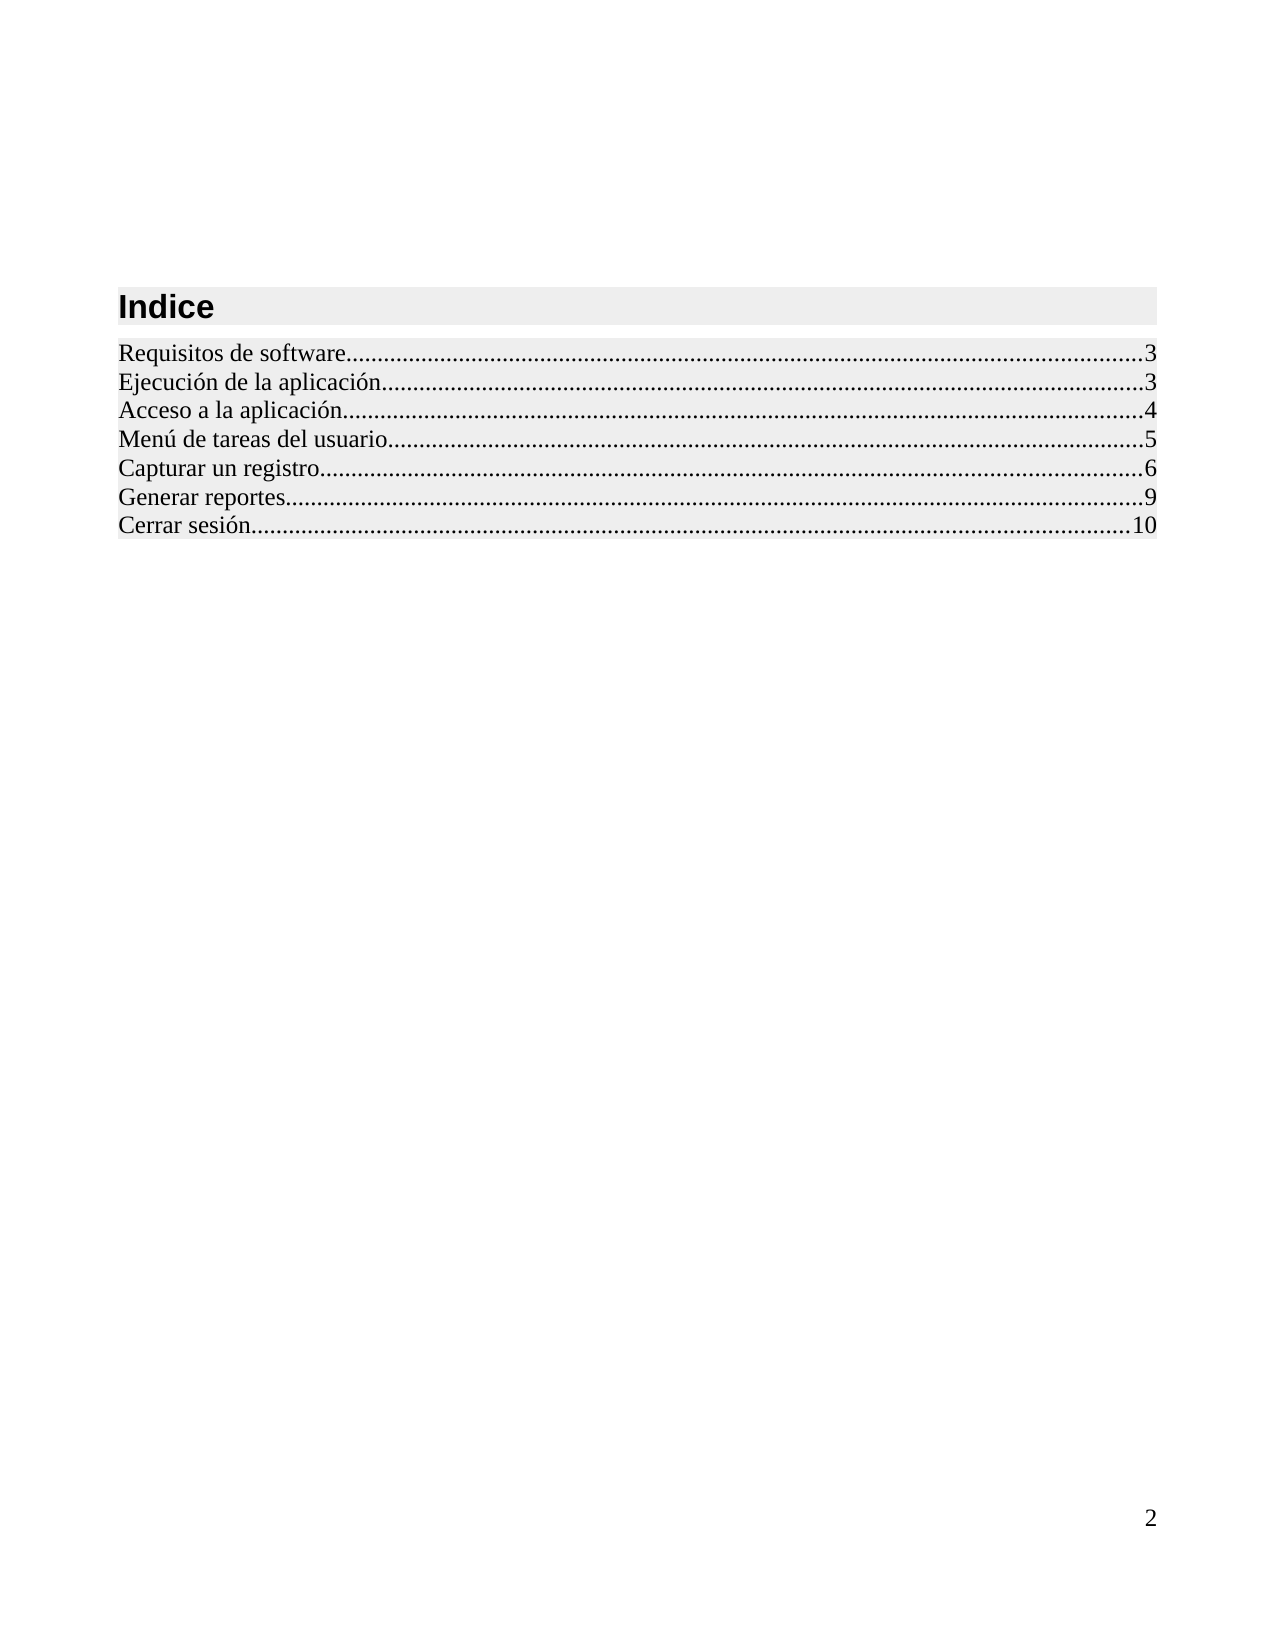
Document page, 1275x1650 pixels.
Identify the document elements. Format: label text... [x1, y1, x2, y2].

text Generar reportes 9 [118, 482, 1157, 510]
text Capturar un registro 6 [118, 453, 1157, 482]
text Cerrar sesión 10 [118, 510, 1157, 539]
text Menú de tareas del usuario 5 [118, 424, 1157, 453]
text Requisitos de software 3 [118, 338, 1157, 367]
subtitle Indice [118, 287, 1157, 325]
text Ejecución de la aplicación 3 [118, 367, 1157, 395]
text Acceso a la aplicación 4 [118, 395, 1157, 424]
